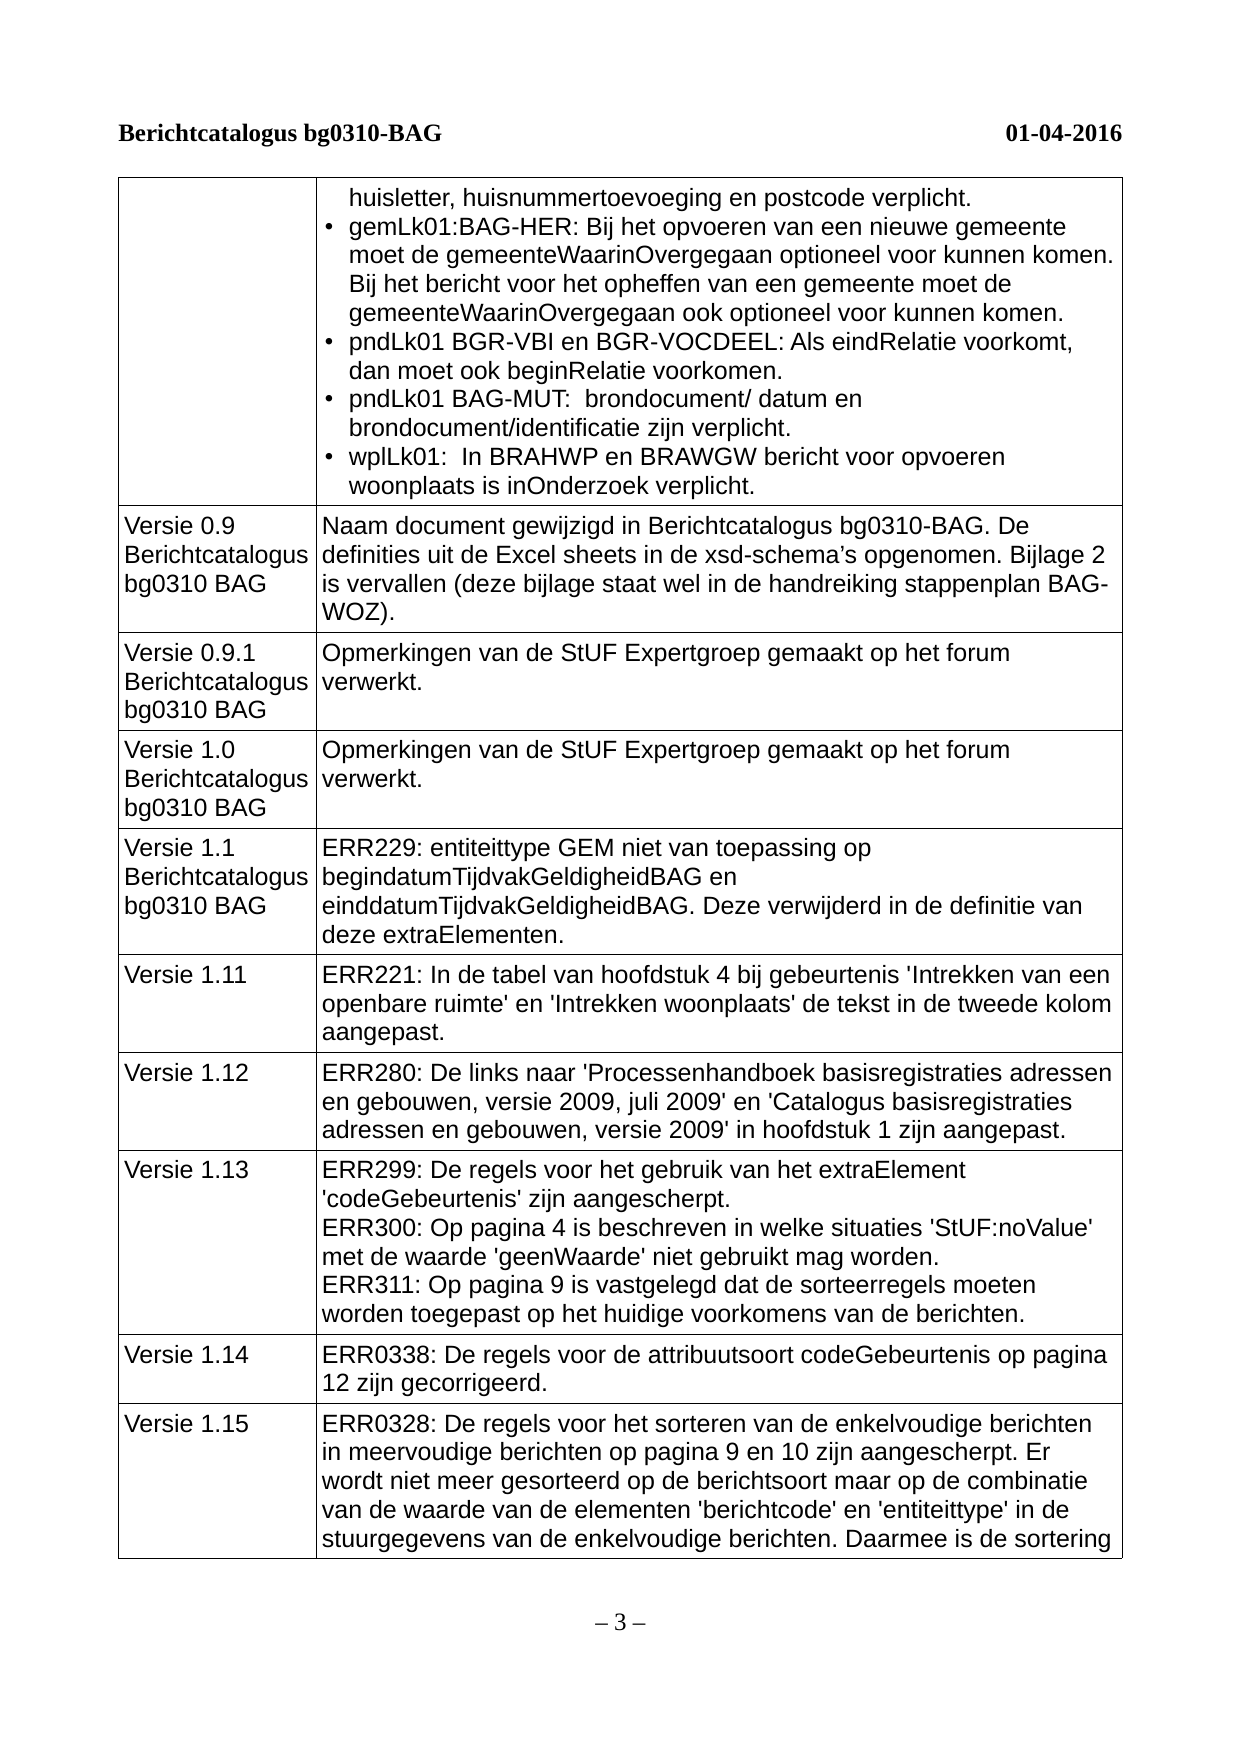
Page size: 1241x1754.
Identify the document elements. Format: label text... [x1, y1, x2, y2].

table_cell Versie 1.14 [119, 1335, 316, 1403]
table_cell ERR299: De regels voor het gebruik van het extraElement 'codeGebeurtenis' zijn aangescherpt. ERR300: Op pagina 4 is beschreven in welke situaties 'StUF:noValue' met de waarde 'geenWaarde' niet gebruikt mag worden. ERR311: Op pagina 9 is vastgelegd dat de sorteerregels moeten worden toegepast op het huidige voorkomens van de berichten. [317, 1151, 1122, 1334]
table_cell ERR280: De links naar 'Processenhandboek basisregistraties adressen en gebouwen, versie 2009, juli 2009' en 'Catalogus basisregistraties adressen en gebouwen, versie 2009' in hoofdstuk 1 zijn aangepast. [317, 1053, 1122, 1150]
table_cell ERR0328: De regels voor het sorteren van de enkelvoudige berichten in meervoudige berichten op pagina 9 en 10 zijn aangescherpt. Er wordt niet meer gesorteerd op de berichtsoort maar op de combinatie van de waarde van de elementen 'berichtcode' en 'entiteittype' in de stuurgegevens van de enkelvoudige berichten. Daarmee is de sortering [317, 1404, 1122, 1558]
table_cell Opmerkingen van de StUF Expertgroep gemaakt op het forum verwerkt. [317, 731, 1122, 827]
table_cell Versie 0.9 Berichtcatalogus bg0310 BAG [119, 506, 316, 632]
table_cell Versie 0.9.1 Berichtcatalogus bg0310 BAG [119, 633, 316, 730]
table_cell Versie 1.13 [119, 1151, 316, 1334]
table_cell Versie 1.12 [119, 1053, 316, 1150]
table_cell [119, 178, 316, 505]
table_cell ERR0338: De regels voor de attribuutsoort codeGebeurtenis op pagina 12 zijn gecorrigeerd. [317, 1335, 1122, 1403]
table_cell ERR221: In de tabel van hoofdstuk 4 bij gebeurtenis 'Intrekken van een openbare ruimte' en 'Intrekken woonplaats' de tekst in de tweede kolom aangepast. [317, 955, 1122, 1052]
table_cell Versie 1.11 [119, 955, 316, 1052]
table_cell huisletter, huisnummertoevoeging en postcode verplicht. gemLk01:BAG-HER: Bij het opvoeren van een nieuwe gemeente moet de gemeenteWaarinOvergegaan optioneel voor kunnen komen. Bij het bericht voor het opheffen van een gemeente moet de gemeenteWaarinOvergegaan ook optioneel voor kunnen komen. pndLk01 BGR-VBI en BGR-VOCDEEL: Als eindRelatie voorkomt, dan moet ook beginRelatie voorkomen. pndLk01 BAG-MUT: brondocument/ datum en brondocument/identificatie zijn verplicht. wplLk01: In BRAHWP en BRAWGW bericht voor opvoeren woonplaats is inOnderzoek verplicht. [317, 178, 1122, 505]
table_cell ERR229: entiteittype GEM niet van toepassing op begindatumTijdvakGeldigheidBAG en einddatumTijdvakGeldigheidBAG. Deze verwijderd in de definitie van deze extraElementen. [317, 829, 1122, 954]
table_cell Versie 1.1 Berichtcatalogus bg0310 BAG [119, 829, 316, 954]
table_cell Naam document gewijzigd in Berichtcatalogus bg0310-BAG. De definities uit de Excel sheets in de xsd-schema’s opgenomen. Bijlage 2 is vervallen (deze bijlage staat wel in de handreiking stappenplan BAG-WOZ). [317, 506, 1122, 632]
table_cell Opmerkingen van de StUF Expertgroep gemaakt op het forum verwerkt. [317, 633, 1122, 730]
table_cell Versie 1.0 Berichtcatalogus bg0310 BAG [119, 731, 316, 827]
table_cell Versie 1.15 [119, 1404, 316, 1558]
